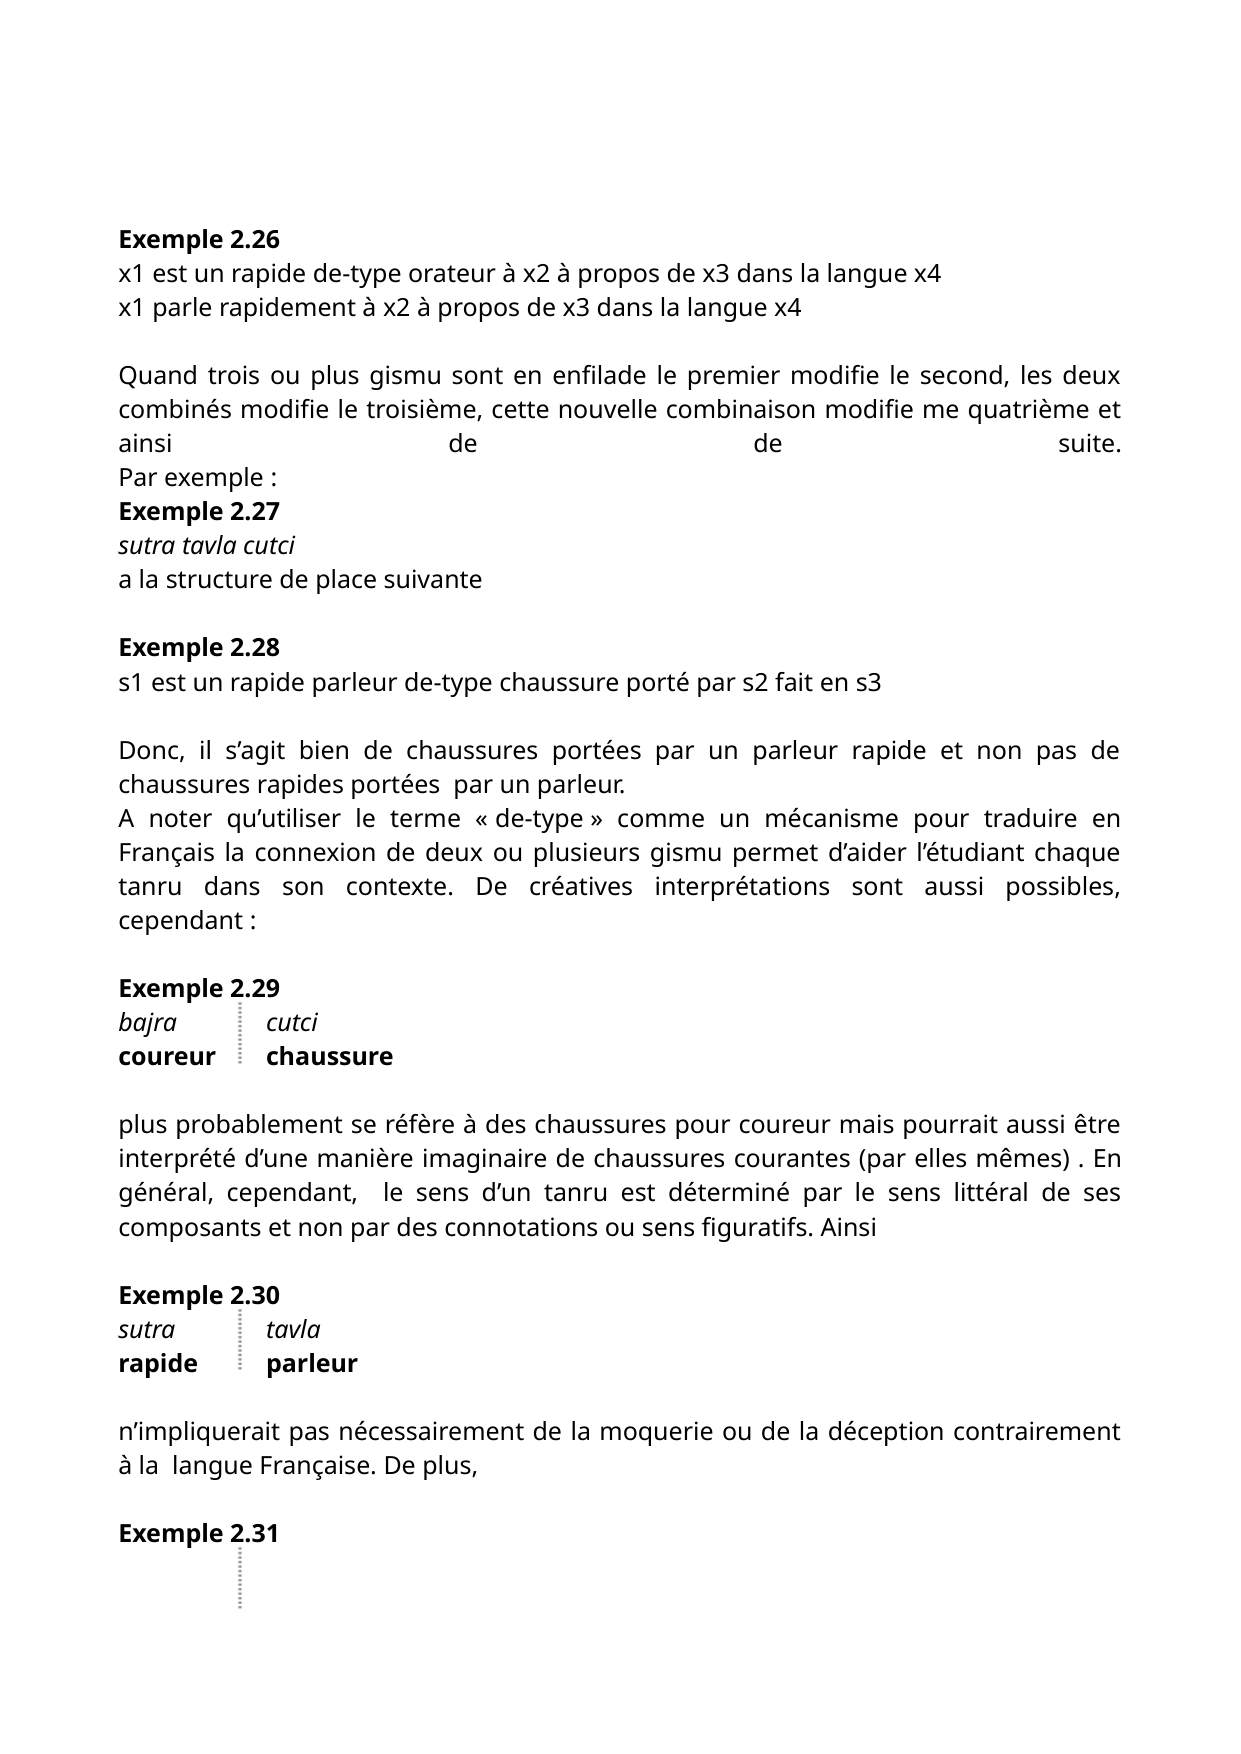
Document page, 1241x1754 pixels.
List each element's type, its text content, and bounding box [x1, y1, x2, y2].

text sutra tavla cutci [118, 528, 1122, 562]
text coureur chaussure [118, 1039, 1122, 1073]
text Exemple 2.30 [118, 1277, 1122, 1311]
text Donc, il s’agit bien de chaussures portées par un parleur rapide et non pas de chaussures rapides portées par un parleur. [118, 732, 1122, 800]
text tavla [249, 1311, 1122, 1345]
text plus probablement se réfère à des chaussures pour coureur mais pourrait aussi être interprété d’une manière imaginaire de chaussures courantes (par elles mêmes) . En général, cependant, le sens d’un tanru est déterminé par le sens littéral de ses composants et non par des connotations ou sens figuratifs. Ainsi [118, 1107, 1122, 1243]
picture [232, 1303, 249, 1374]
text Exemple 2.26 [118, 221, 1122, 255]
text A noter qu’utiliser le terme « de-type » comme un mécanisme pour traduire en Français la connexion de deux ou plusieurs gismu permet d’aider l’étudiant chaque tanru dans son contexte. De créatives interprétations sont aussi possibles, cependant : [118, 800, 1122, 937]
picture [232, 996, 249, 1068]
picture [232, 1541, 249, 1613]
text n’impliquerait pas nécessairement de la moquerie ou de la déception contrairement à la langue Française. De plus, [118, 1413, 1122, 1482]
text x1 parle rapidement à x2 à propos de x3 dans la langue x4 [118, 289, 1122, 323]
text Exemple 2.29 [118, 971, 1122, 1005]
text sutra [118, 1311, 232, 1345]
text Exemple 2.28 [118, 630, 1122, 664]
text cutci [249, 1005, 1122, 1039]
text Exemple 2.27 [118, 494, 1122, 528]
text rapide parleur [118, 1345, 1122, 1379]
text bajra [118, 1005, 232, 1039]
text a la structure de place suivante [118, 562, 1122, 596]
text Exemple 2.31 [118, 1516, 1122, 1550]
text s1 est un rapide parleur de-type chaussure porté par s2 fait en s3 [118, 664, 1122, 698]
text x1 est un rapide de-type orateur à x2 à propos de x3 dans la langue x4 [118, 255, 1122, 289]
text Quand trois ou plus gismu sont en enfilade le premier modifie le second, les deux combinés modifie le troisième, cette nouvelle combinaison modifie me quatrième et ainsi de de suite. Par exemple : [118, 358, 1122, 494]
